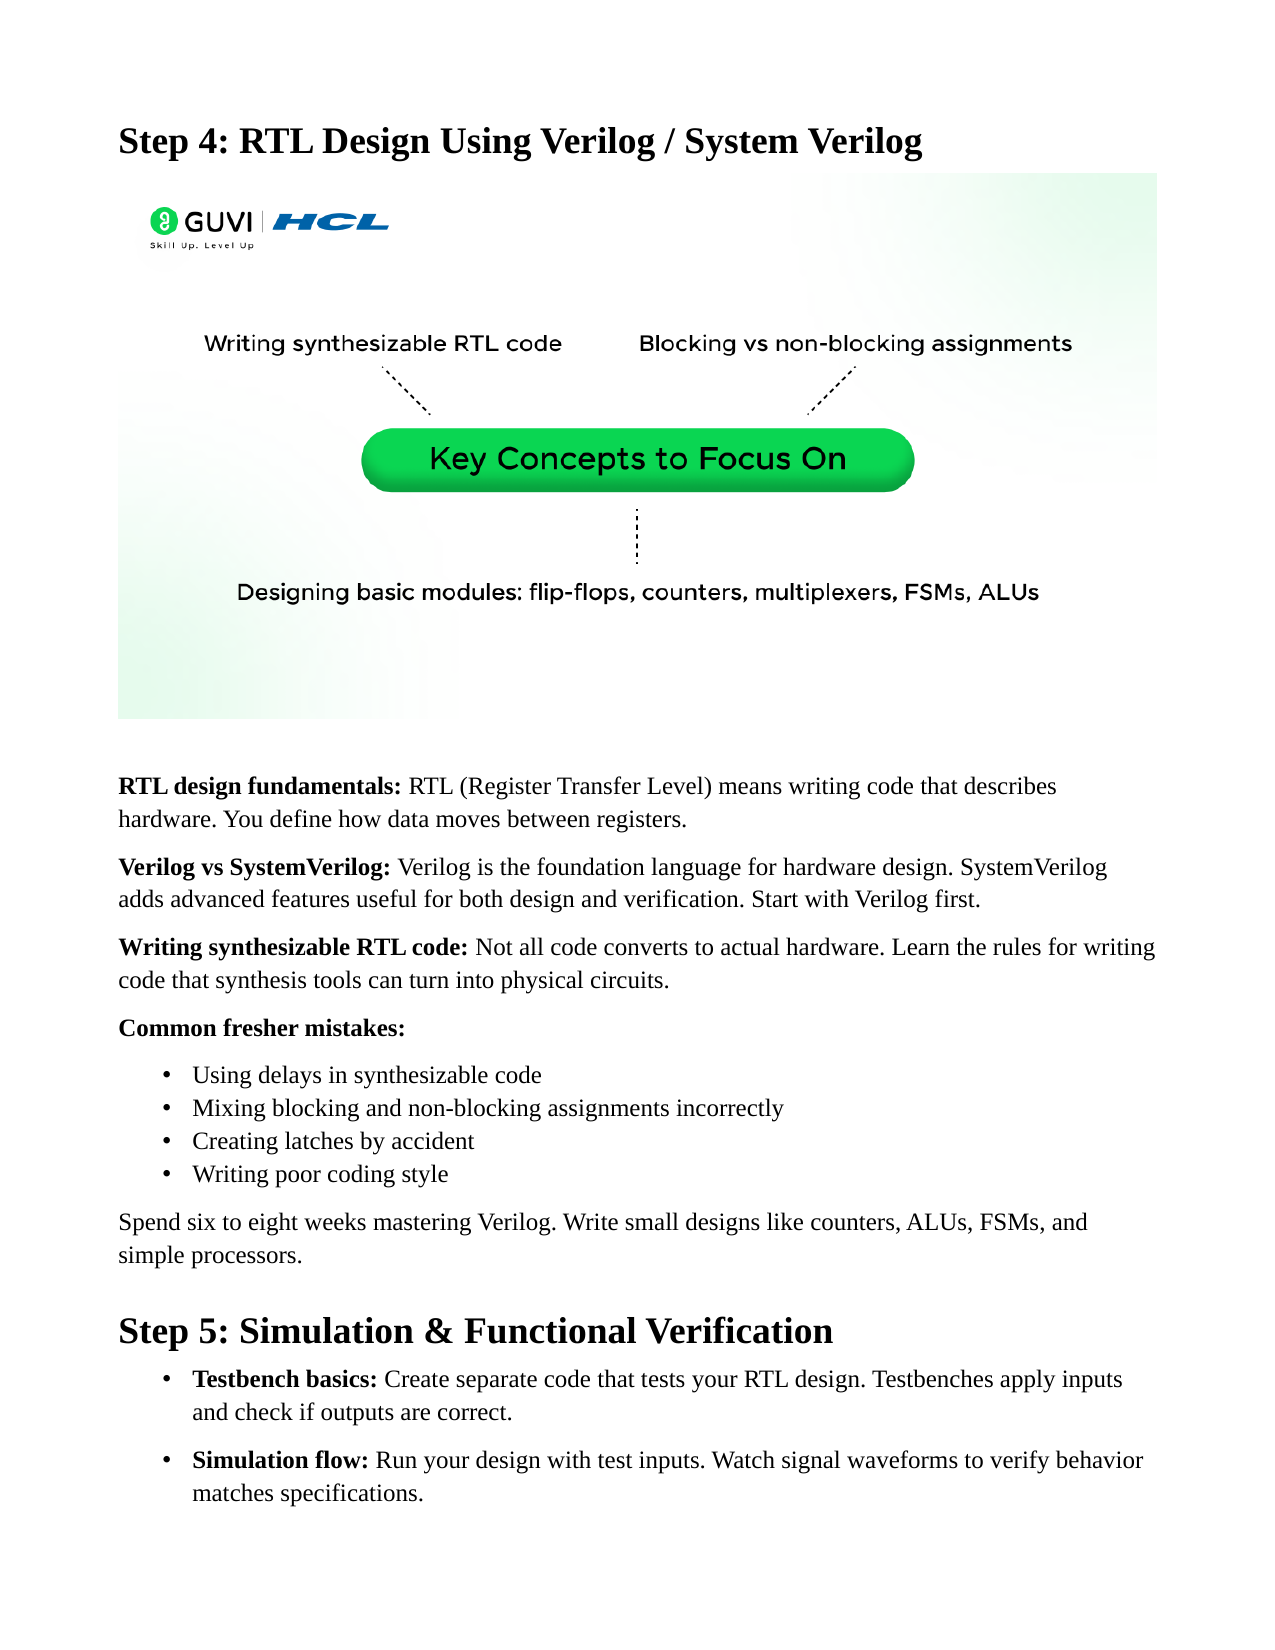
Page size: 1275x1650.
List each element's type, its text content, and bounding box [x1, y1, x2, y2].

text Common fresher mistakes: [118, 1013, 1157, 1042]
list Using delays in synthesizable code [162, 1060, 1157, 1089]
text RTL design fundamentals: RTL (Register Transfer Level) means writing code that describes hardware. You define how data moves between registers. [118, 771, 1157, 833]
text Spend six to eight weeks mastering Verilog. Write small designs like counters, ALUs, FSMs, and simple processors. [118, 1207, 1157, 1269]
subtitle Step 4: RTL Design Using Verilog / System Verilog [118, 118, 1157, 161]
list Mixing blocking and non-blocking assignments incorrectly [162, 1093, 1157, 1122]
text Verilog vs SystemVerilog: Verilog is the foundation language for hardware design. SystemVerilog adds advanced features useful for both design and verification. Start with Verilog first. [118, 852, 1157, 913]
list Simulation flow: Run your design with test inputs. Watch signal waveforms to verify behavior matches specifications. [162, 1445, 1157, 1507]
list Writing poor coding style [162, 1159, 1157, 1188]
list Testbench basics: Create separate code that tests your RTL design. Testbenches apply inputs and check if outputs are correct. [162, 1364, 1157, 1426]
text Writing synthesizable RTL code: Not all code converts to actual hardware. Learn the rules for writing code that synthesis tools can turn into physical circuits. [118, 932, 1157, 994]
picture [118, 173, 1157, 719]
list Creating latches by accident [162, 1126, 1157, 1155]
subtitle Step 5: Simulation & Functional Verification [118, 1308, 1157, 1352]
